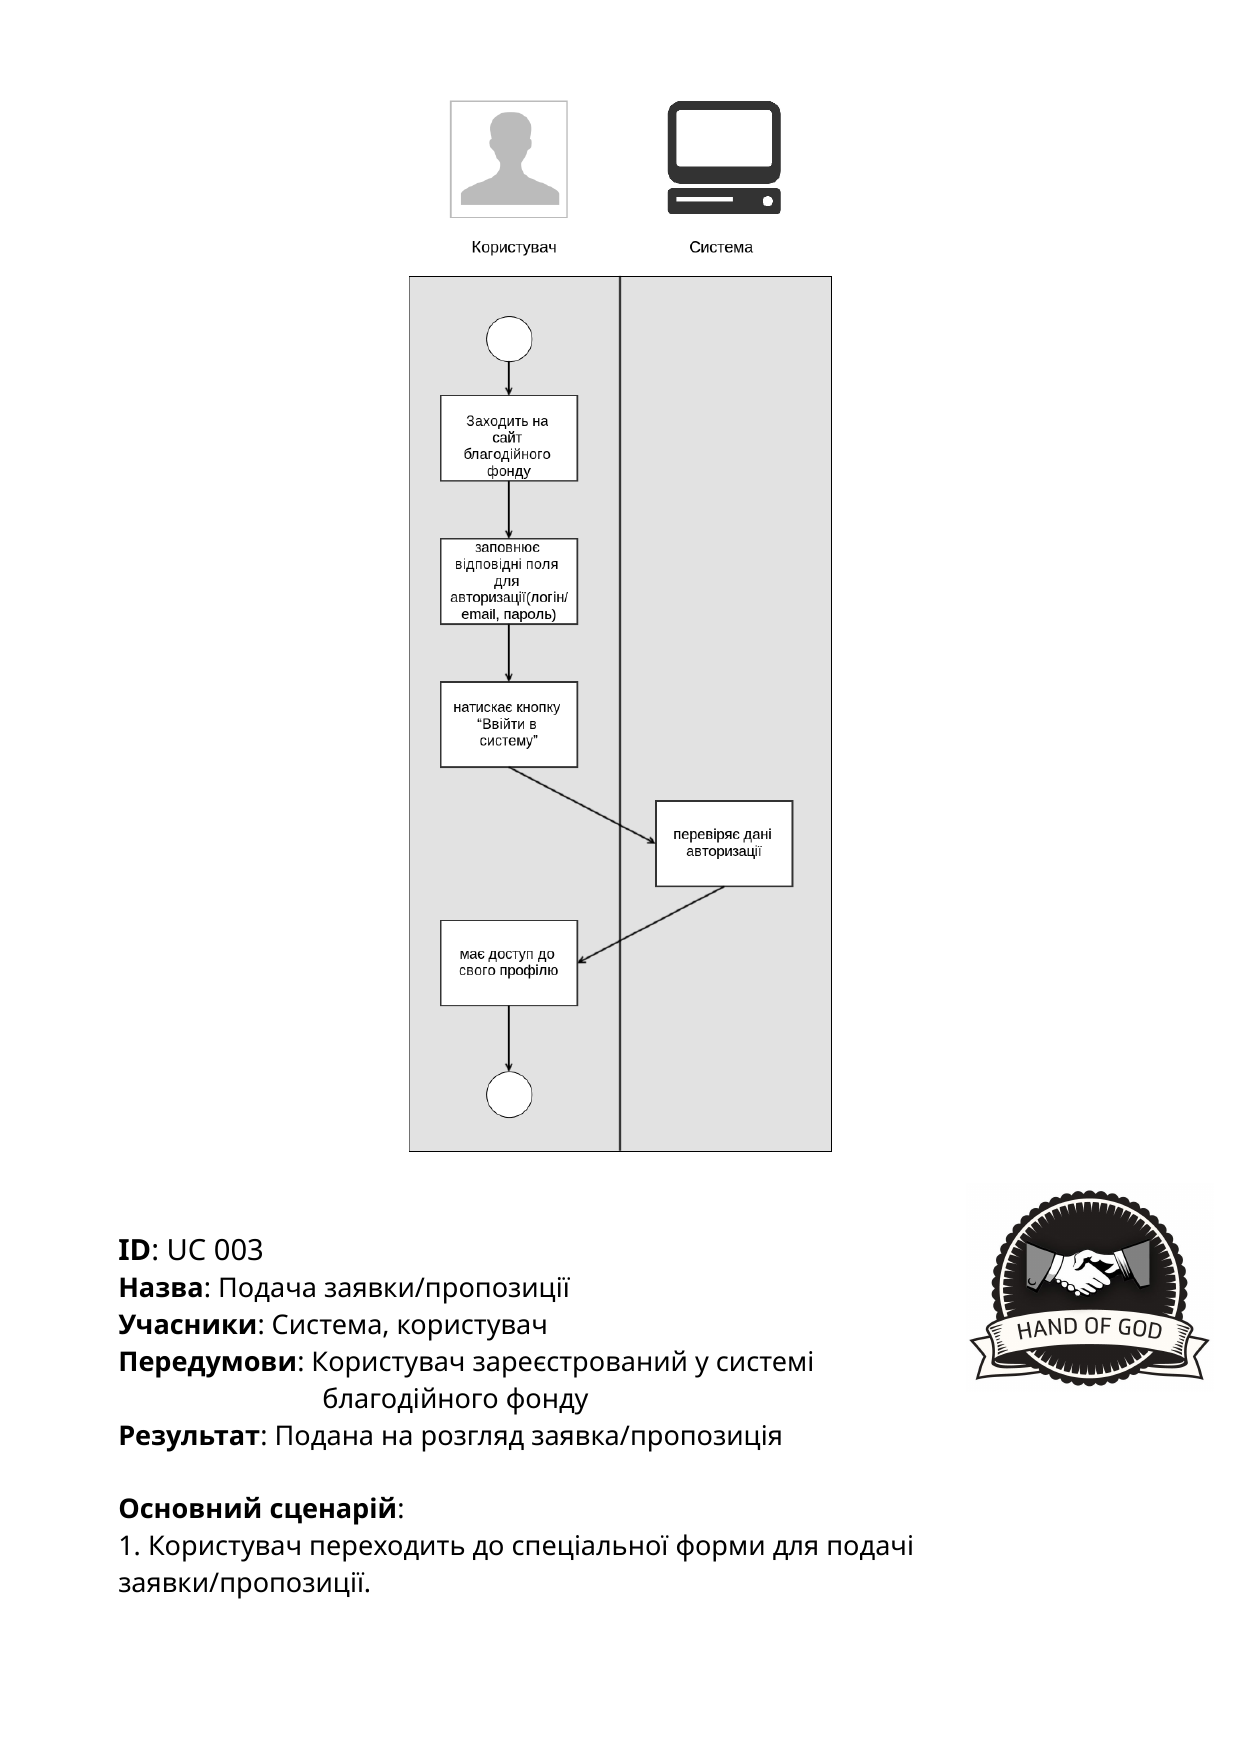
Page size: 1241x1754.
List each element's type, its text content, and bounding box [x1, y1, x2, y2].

text ID: UC 003 [118, 1229, 966, 1269]
picture [966, 1183, 1214, 1392]
picture [394, 86, 846, 1169]
text Назва: Подача заявки/пропозиції Учасники: Система, користувач Передумови: Користувач зареєстрований у системі [118, 1269, 966, 1379]
text благодійного фонду Результат: Подана на розгляд заявка/пропозиція Основний сценарій: 1. Користувач переходить до спеціальної форми для подачі заявки/пропозиції. [118, 1379, 1122, 1601]
